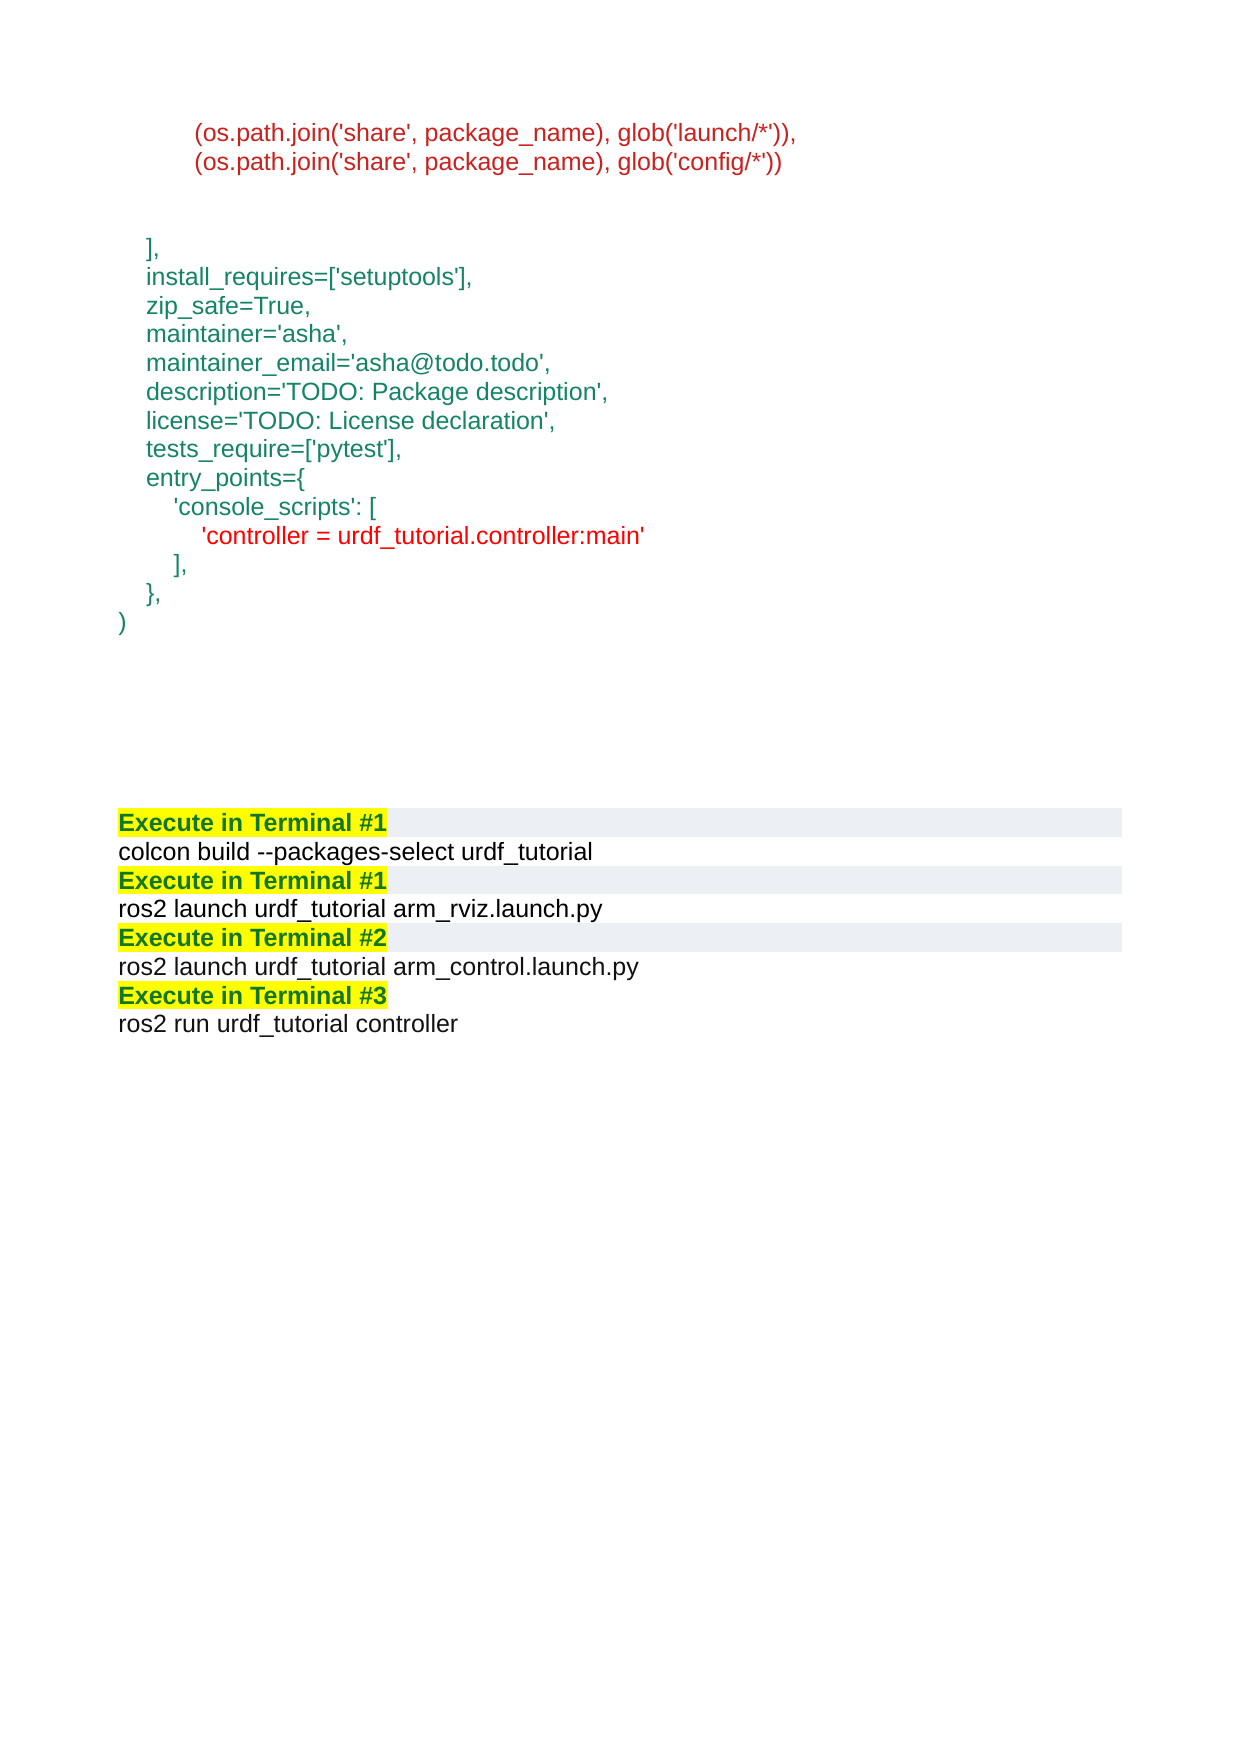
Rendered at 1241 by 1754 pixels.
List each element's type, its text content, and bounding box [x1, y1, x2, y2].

text license='TODO: License declaration', [118, 406, 1122, 434]
text }, [118, 578, 1122, 607]
text entry_points={ [118, 463, 1122, 492]
text 'console_scripts': [ [118, 492, 1122, 521]
text Execute in Terminal #1 [118, 808, 1122, 837]
text zip_safe=True, [118, 291, 1122, 319]
text tests_require=['pytest'], [118, 434, 1122, 463]
text colcon build --packages-select urdf_tutorial [118, 837, 1122, 866]
text ) [118, 607, 1122, 636]
text ], [118, 549, 1122, 578]
text 'controller = urdf_tutorial.controller:main' [118, 521, 1122, 549]
text Execute in Terminal #3 [118, 981, 1122, 1009]
text install_requires=['setuptools'], [118, 262, 1122, 291]
text maintainer='asha', [118, 319, 1122, 348]
text maintainer_email='asha@todo.todo', [118, 348, 1122, 377]
text ], [118, 233, 1122, 262]
text ros2 run urdf_tutorial controller [118, 1009, 1122, 1038]
text ros2 launch urdf_tutorial arm_rviz.launch.py [118, 894, 1122, 923]
text Execute in Terminal #1 [118, 866, 1122, 894]
text (os.path.join('share', package_name), glob('config/*')) [118, 147, 1122, 176]
text description='TODO: Package description', [118, 377, 1122, 406]
text (os.path.join('share', package_name), glob('launch/*')), [118, 118, 1122, 147]
text Execute in Terminal #2 [118, 923, 1122, 952]
text ros2 launch urdf_tutorial arm_control.launch.py [118, 952, 1122, 981]
